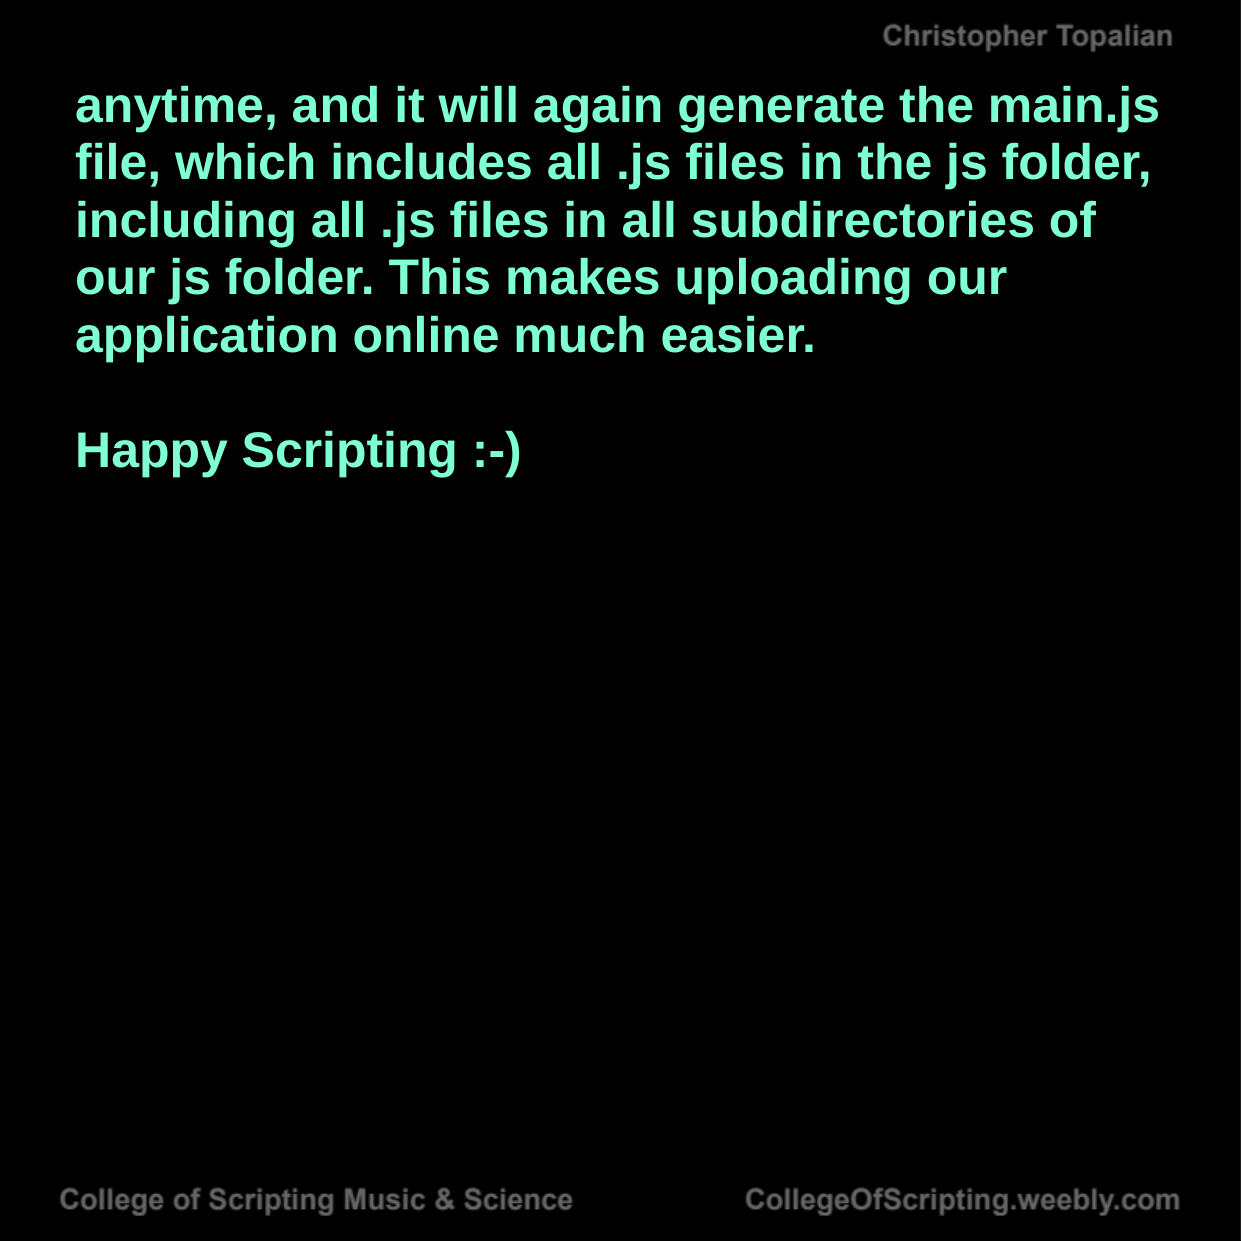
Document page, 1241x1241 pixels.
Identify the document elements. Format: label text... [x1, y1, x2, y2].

text anytime, and it will again generate the main.js file, which includes all .js files in the js folder, including all .js files in all subdirectories of our js folder. This makes uploading our application online much easier. [75, 75, 1166, 362]
text Happy Scripting :-) [75, 420, 1166, 477]
